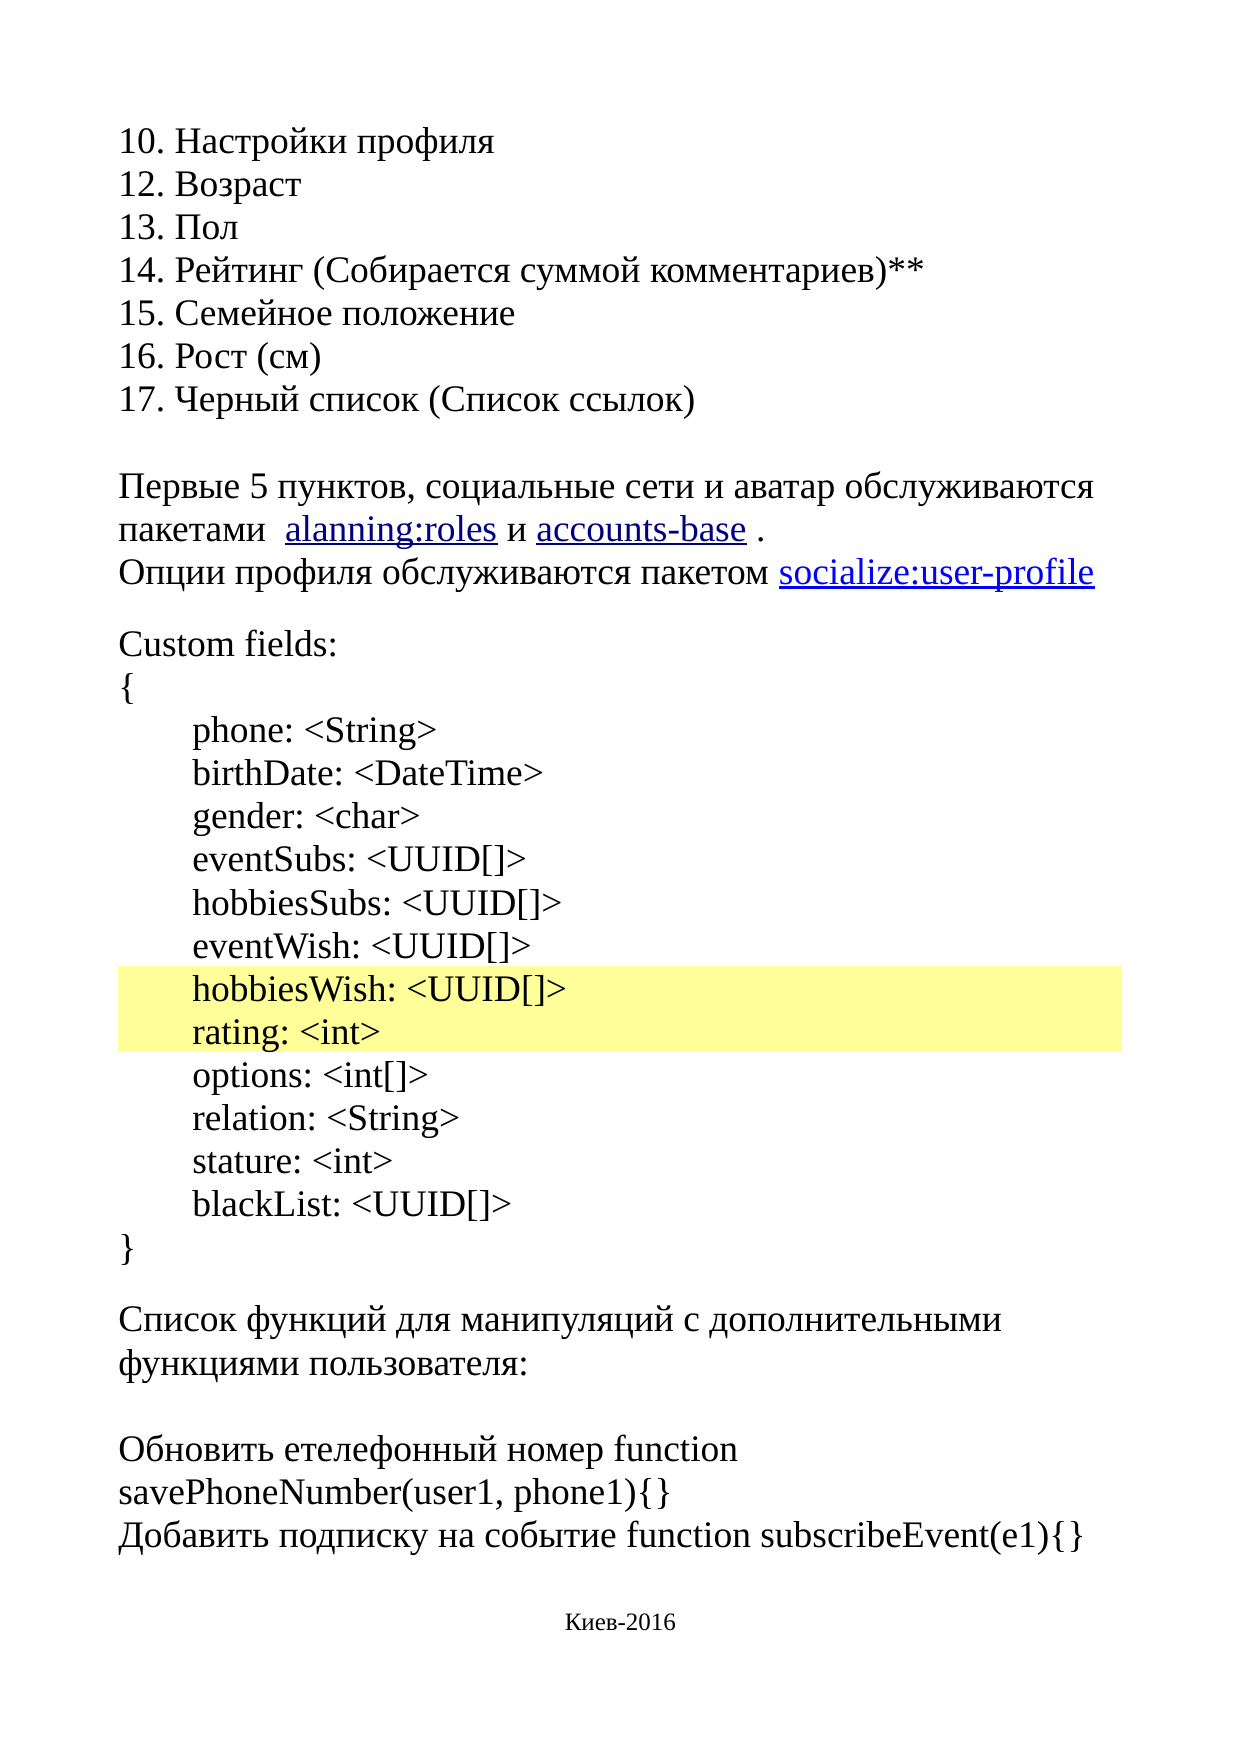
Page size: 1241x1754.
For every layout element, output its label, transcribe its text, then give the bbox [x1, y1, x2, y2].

text options: <int[]> [118, 1052, 1122, 1096]
text Обновить етелефонный номер function savePhoneNumber(user1, phone1){} [118, 1426, 1122, 1512]
text Опции профиля обслуживаются пакетом socialize:user-profile [118, 549, 1122, 592]
text 10. Настройки профиля [118, 118, 1122, 161]
text gender: <char> [118, 794, 1122, 837]
text rating: <int> [118, 1009, 1122, 1052]
text 13. Пол [118, 204, 1122, 247]
text 17. Черный список (Список ссылок) [118, 377, 1122, 420]
text hobbiesSubs: <UUID[]> [118, 880, 1122, 923]
text birthDate: <DateTime> [118, 751, 1122, 794]
text Список функций для манипуляций с дополнительными функциями пользователя: [118, 1297, 1122, 1383]
text stature: <int> [118, 1139, 1122, 1182]
text eventWish: <UUID[]> [118, 923, 1122, 966]
text Первые 5 пунктов, социальные сети и аватар обслуживаются пакетами alanning:roles и accounts-base . [118, 463, 1122, 549]
text 15. Семейное положение [118, 291, 1122, 334]
text phone: <String> [118, 707, 1122, 751]
text Custom fields: [118, 621, 1122, 664]
text 16. Рост (см) [118, 334, 1122, 377]
text 14. Рейтинг (Собирается суммой комментариев)** [118, 247, 1122, 291]
text blackList: <UUID[]> [118, 1182, 1122, 1225]
text { [118, 664, 1122, 707]
text hobbiesWish: <UUID[]> [118, 966, 1122, 1009]
text 12. Возраст [118, 161, 1122, 204]
text eventSubs: <UUID[]> [118, 837, 1122, 880]
text } [118, 1225, 1122, 1268]
text relation: <String> [118, 1096, 1122, 1139]
text Добавить подписку на событие function subscribeEvent(e1){} [118, 1512, 1122, 1556]
